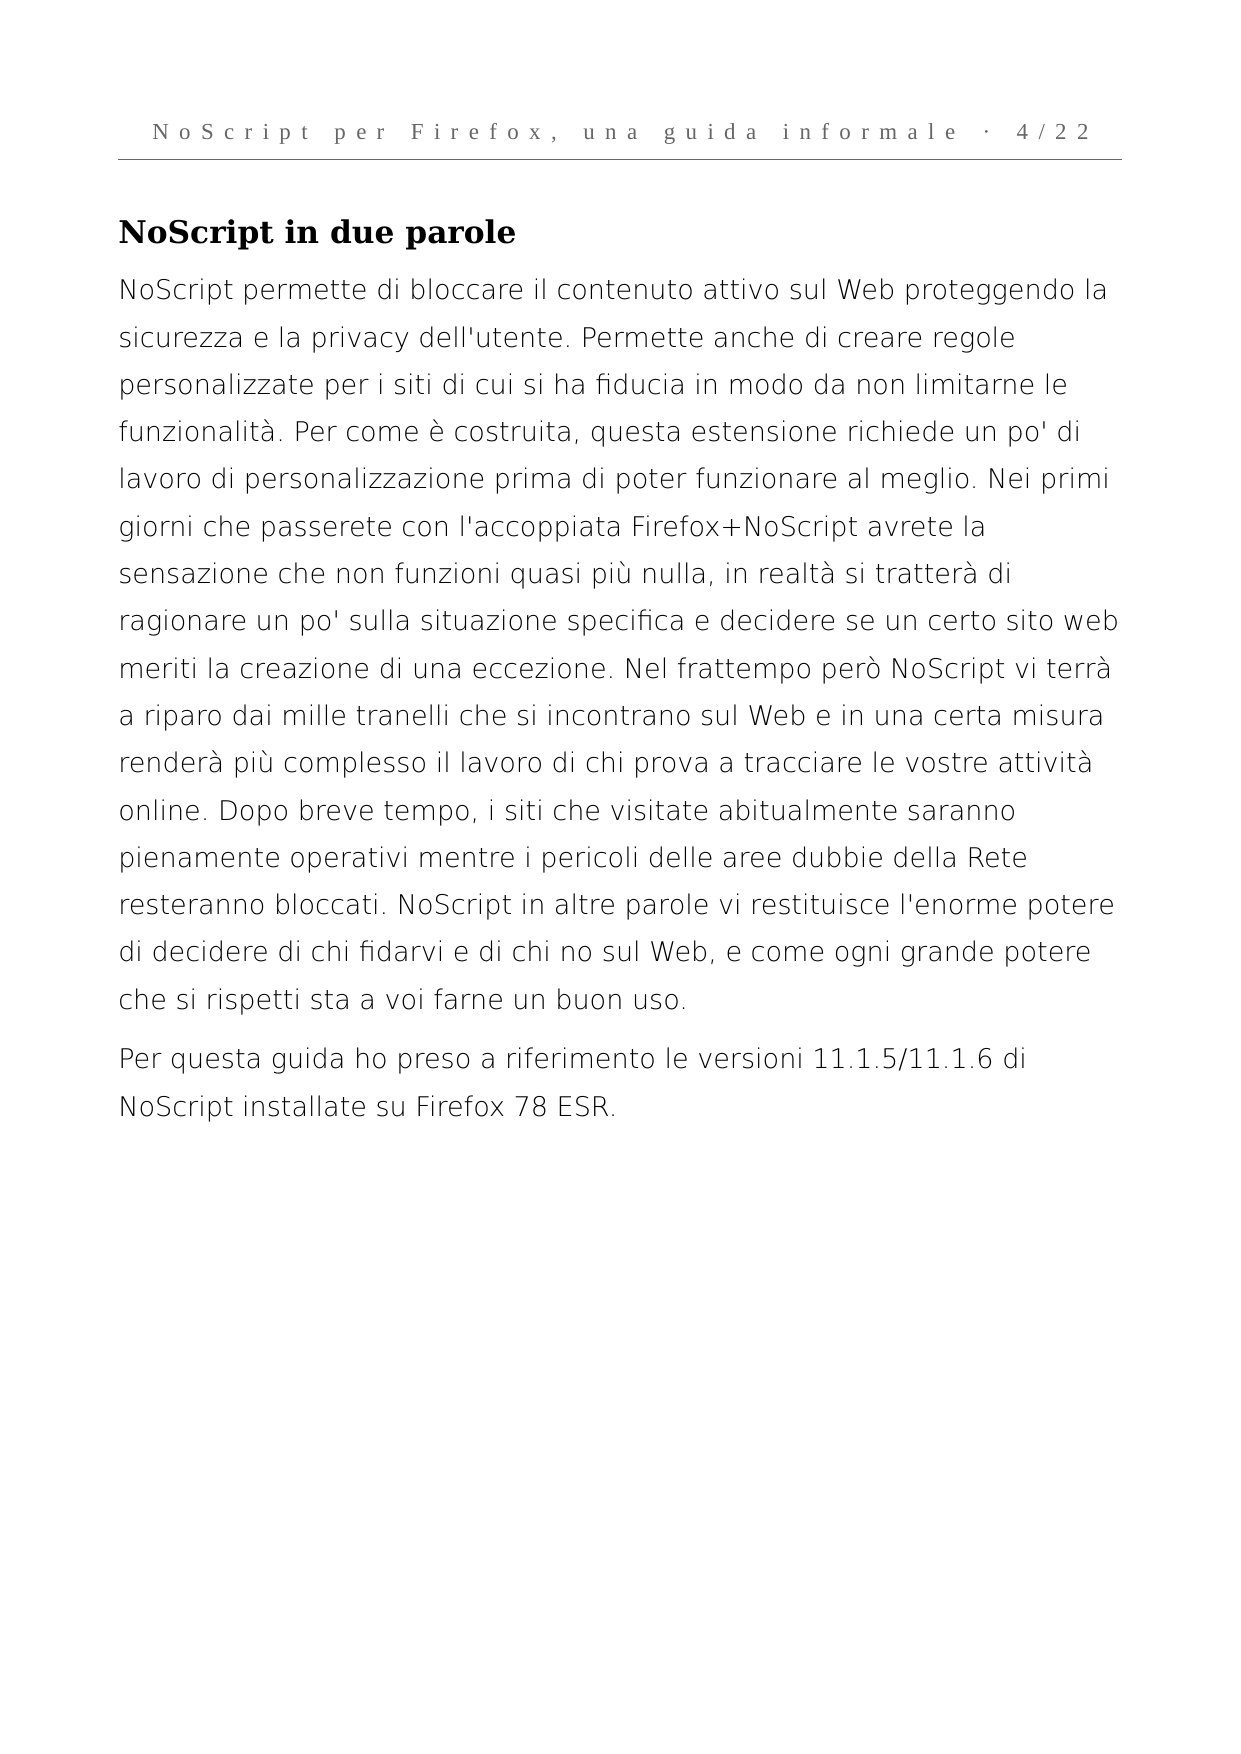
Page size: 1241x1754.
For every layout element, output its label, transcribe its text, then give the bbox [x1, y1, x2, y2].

subtitle NoScript in due parole [118, 214, 1122, 251]
text NoScript permette di bloccare il contenuto attivo sul Web proteggendo la sicurezza e la privacy dell'utente. Permette anche di creare regole personalizzate per i siti di cui si ha fiducia in modo da non limitarne le funzionalità. Per come è costruita, questa estensione richiede un po' di lavoro di personalizzazione prima di poter funzionare al meglio. Nei primi giorni che passerete con l'accoppiata Firefox+NoScript avrete la sensazione che non funzioni quasi più nulla, in realtà si tratterà di ragionare un po' sulla situazione specifica e decidere se un certo sito web meriti la creazione di una eccezione. Nel frattempo però NoScript vi terrà a riparo dai mille tranelli che si incontrano sul Web e in una certa misura renderà più complesso il lavoro di chi prova a tracciare le vostre attività online. Dopo breve tempo, i siti che visitate abitualmente saranno pienamente operativi mentre i pericoli delle aree dubbie della Rete resteranno bloccati. NoScript in altre parole vi restituisce l'enorme potere di decidere di chi fidarvi e di chi no sul Web, e come ogni grande potere che si rispetti sta a voi farne un buon uso. [118, 275, 1122, 1016]
text Per questa guida ho preso a riferimento le versioni 11.1.5/11.1.6 di NoScript installate su Firefox 78 ESR. [118, 1044, 1122, 1123]
